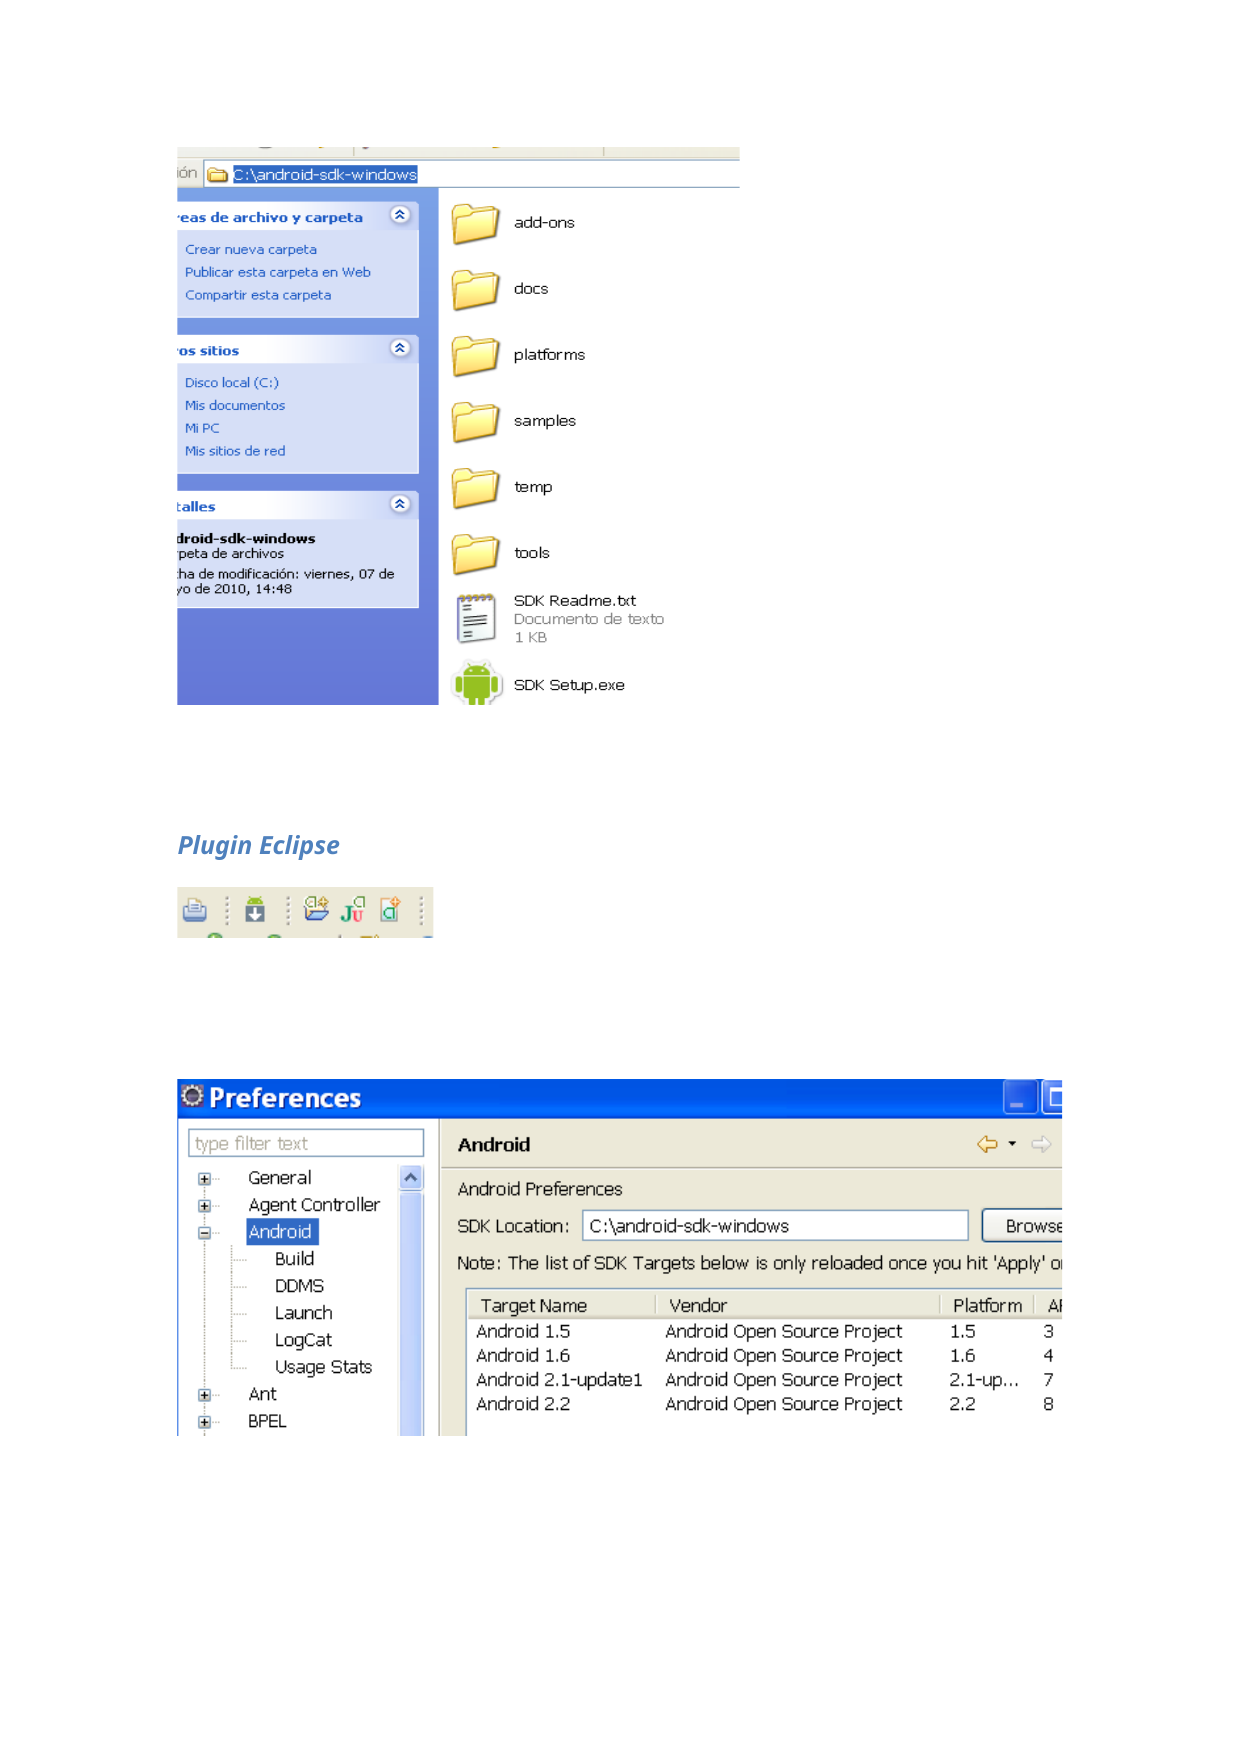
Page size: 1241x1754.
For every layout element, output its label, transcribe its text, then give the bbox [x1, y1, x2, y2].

picture [177, 1079, 1063, 1436]
picture [177, 147, 740, 705]
picture [177, 887, 434, 938]
subtitle Plugin Eclipse [177, 828, 1063, 862]
